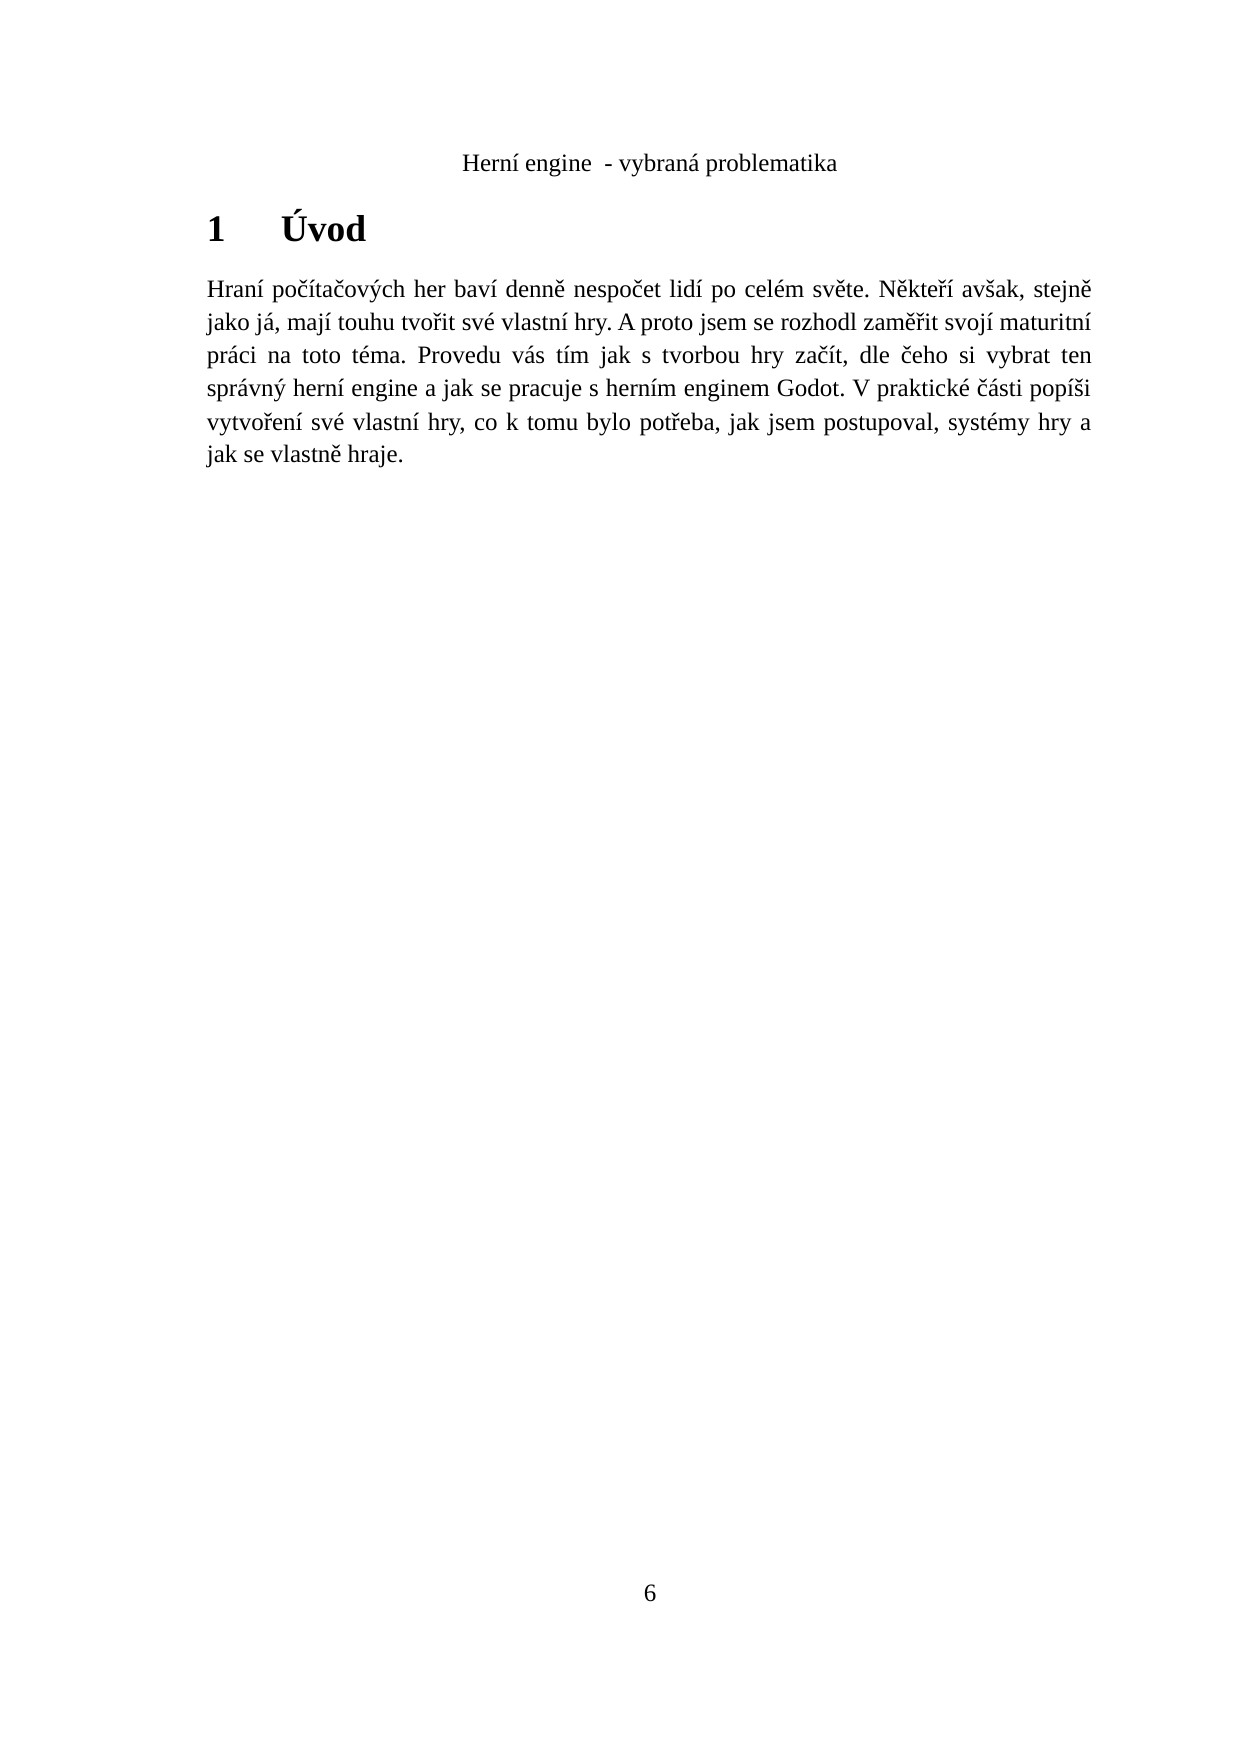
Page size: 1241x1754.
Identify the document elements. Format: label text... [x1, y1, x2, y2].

subtitle Úvod [207, 207, 1093, 250]
text Hraní počítačových her baví denně nespočet lidí po celém světe. Někteří avšak, stejně jako já, mají touhu tvořit své vlastní hry. A proto jsem se rozhodl zaměřit svojí maturitní práci na toto téma. Provedu vás tím jak s tvorbou hry začít, dle čeho si vybrat ten správný herní engine a jak se pracuje s herním enginem Godot. V praktické části popíši vytvoření své vlastní hry, co k tomu bylo potřeba, jak jsem postupoval, systémy hry a jak se vlastně hraje. [207, 274, 1093, 468]
